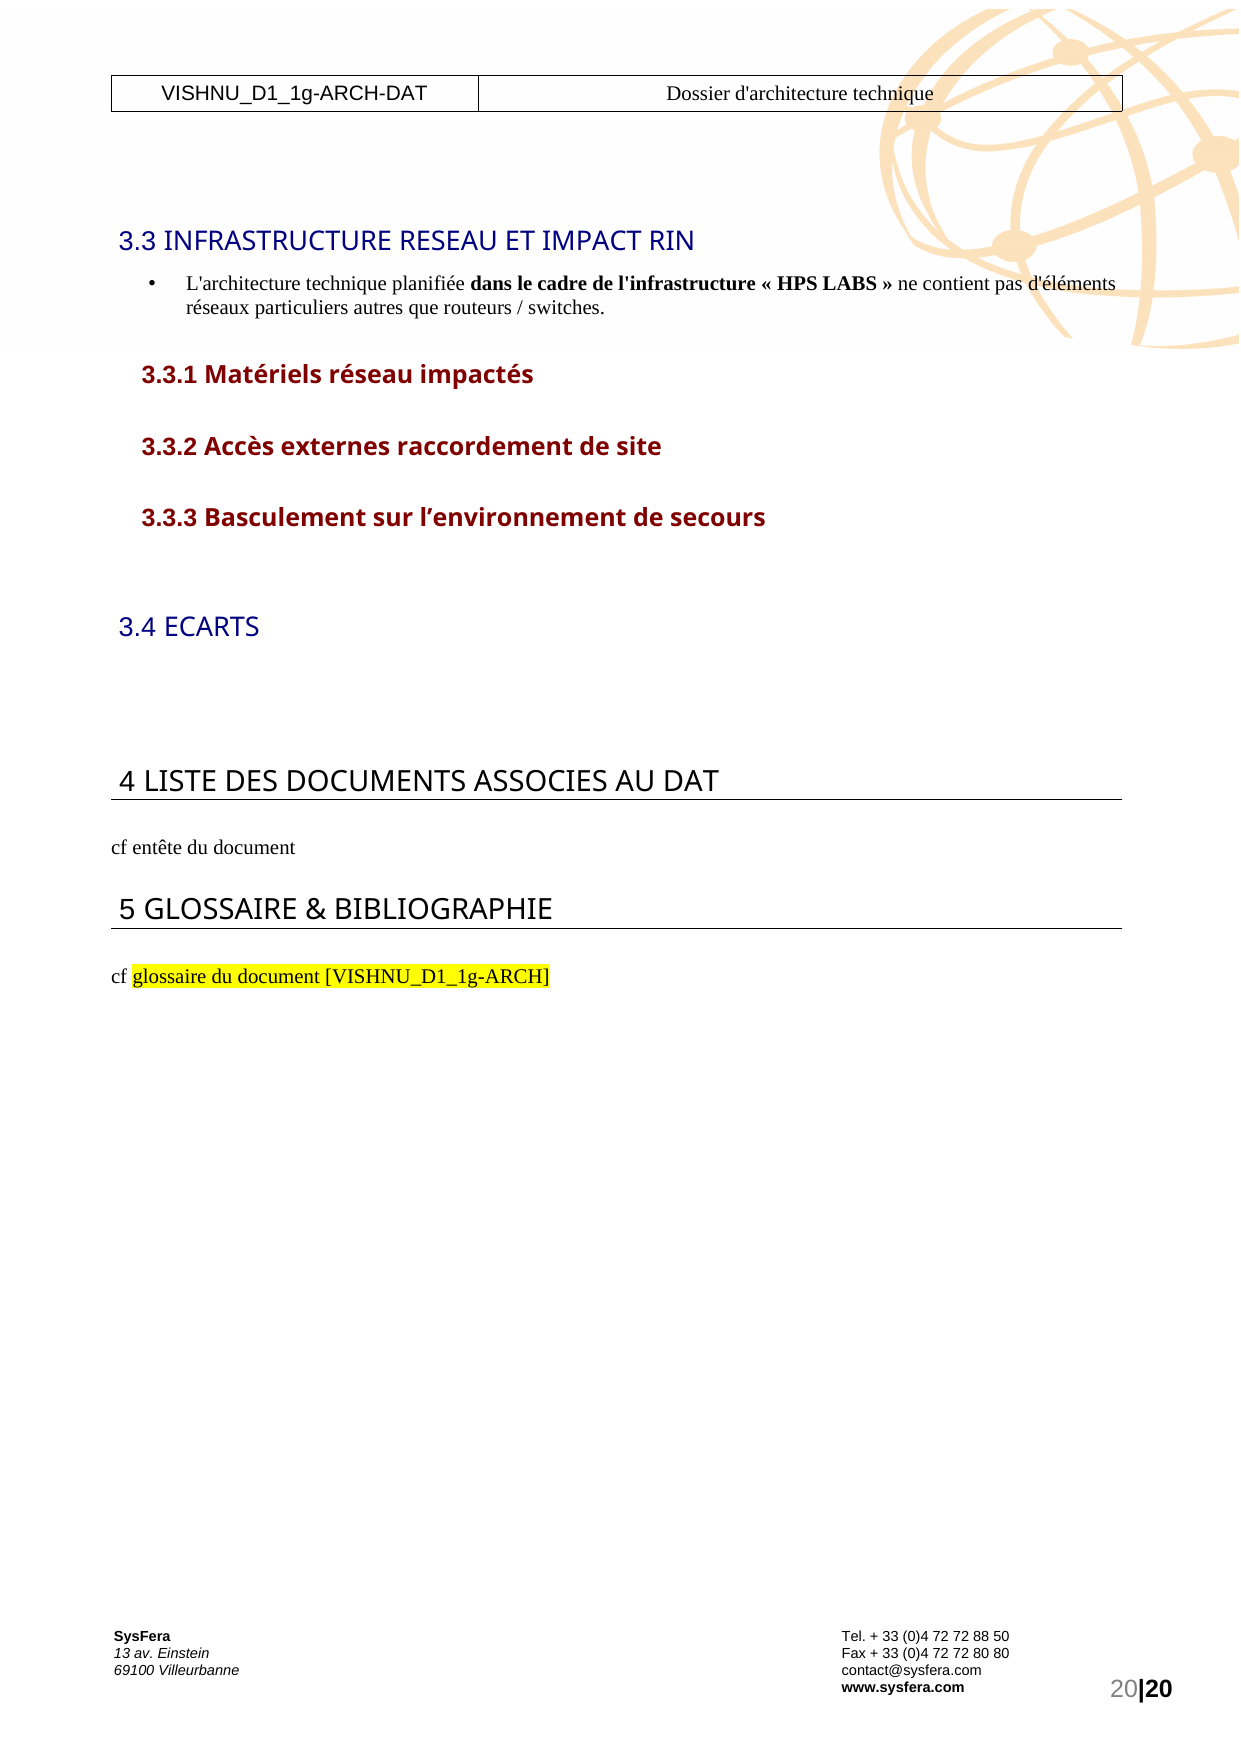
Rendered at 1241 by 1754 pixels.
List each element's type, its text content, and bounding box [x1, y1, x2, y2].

subtitle Basculement sur l’environnement de secours [134, 500, 1122, 534]
subtitle ECARTS [111, 608, 1122, 645]
subtitle LISTE DES DOCUMENTS ASSOCIES AU DAT [111, 760, 1122, 799]
text cf entête du document [111, 835, 1122, 859]
subtitle Matériels réseau impactés [134, 357, 1122, 391]
text cf glossaire du document [VISHNU_D1_1g-ARCH] [111, 964, 1122, 988]
picture [1, 9, 1239, 349]
subtitle Accès externes raccordement de site [134, 428, 1122, 462]
subtitle GLOSSAIRE & BIBLIOGRAPHIE [111, 888, 1122, 928]
